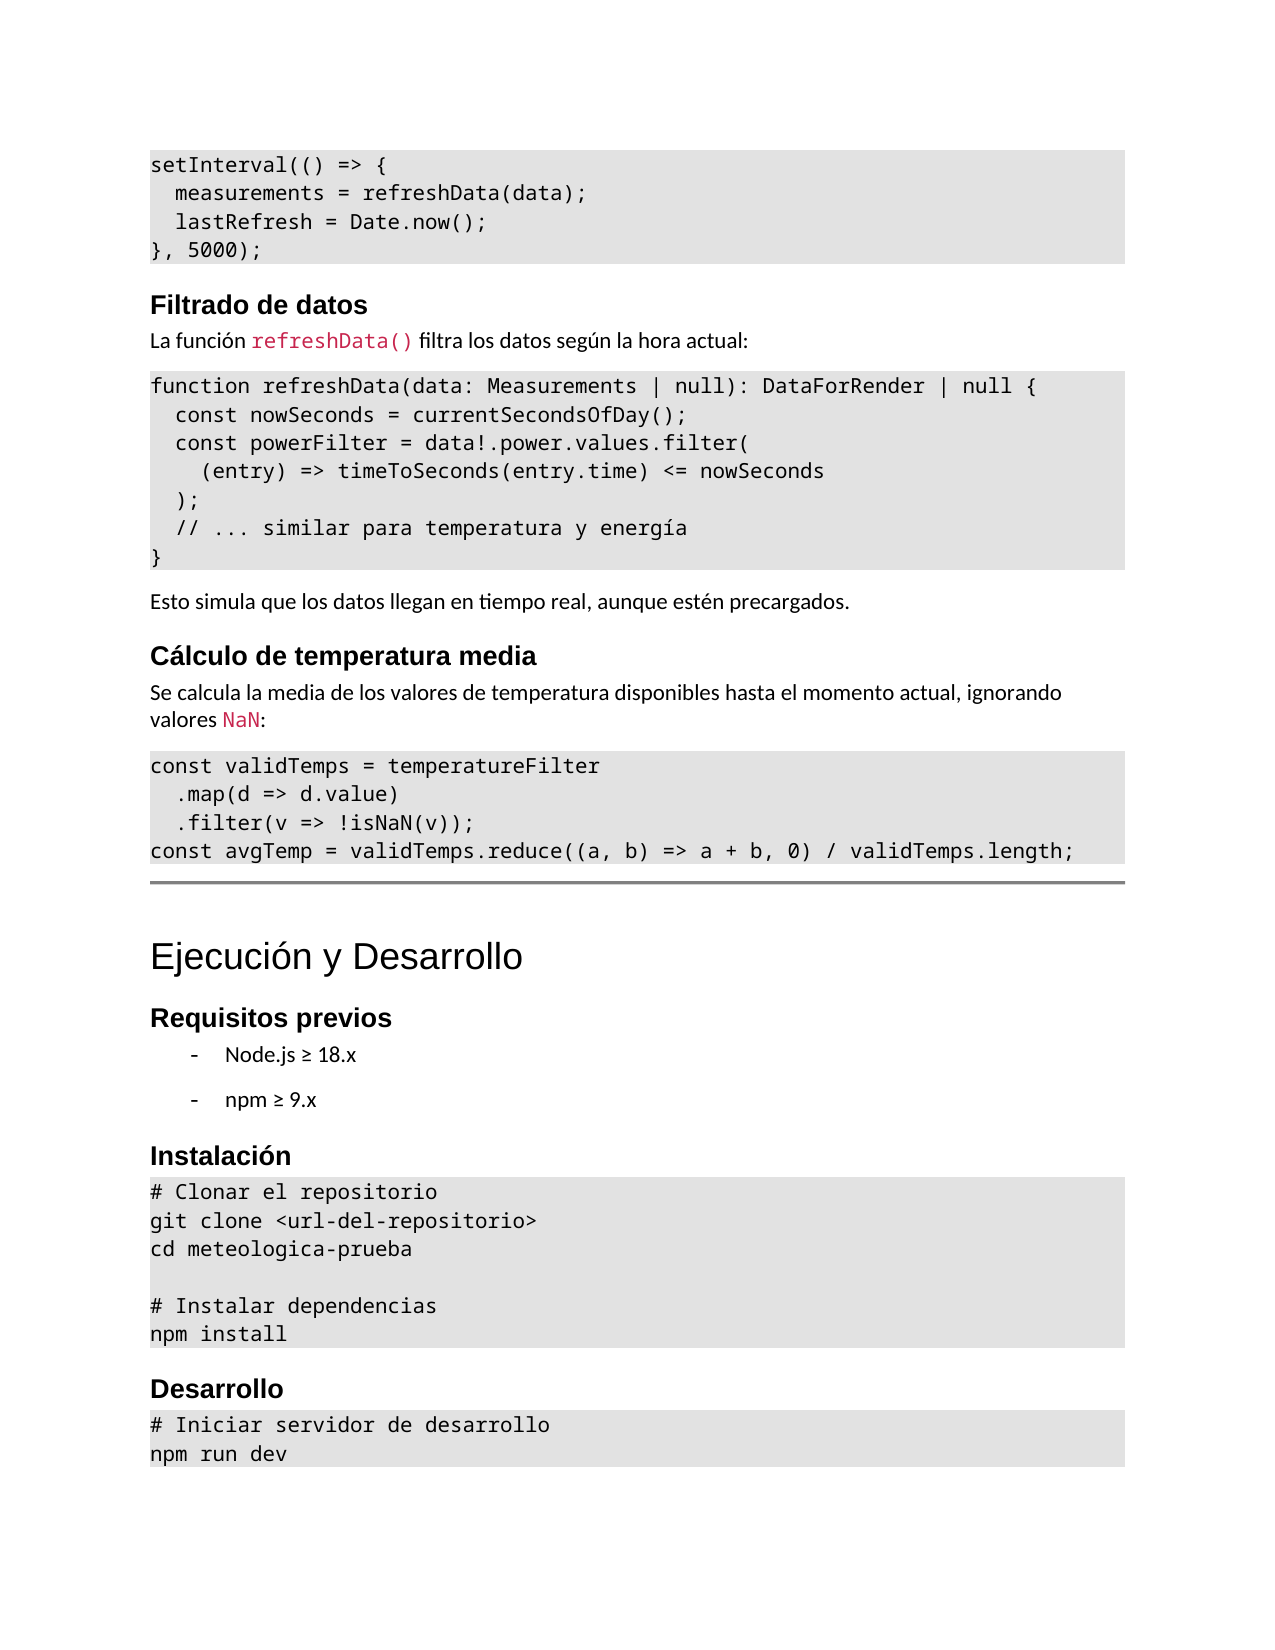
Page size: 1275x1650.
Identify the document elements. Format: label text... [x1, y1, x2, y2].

subtitle Instalación [150, 1140, 1125, 1171]
text function refreshData(data: Measurements | null): DataForRender | null { const nowSeconds = currentSecondsOfDay(); const powerFilter = data!.power.values.filter( (entry) => timeToSeconds(entry.time) <= nowSeconds ); // ... similar para temperatura y energía } [150, 371, 1125, 570]
text Se calcula la media de los valores de temperatura disponibles hasta el momento actual, ignorando valores NaN: [150, 678, 1125, 734]
list Node.js ≥ 18.x [187, 1040, 1125, 1069]
text const validTemps = temperatureFilter .map(d => d.value) .filter(v => !isNaN(v)); const avgTemp = validTemps.reduce((a, b) => a + b, 0) / validTemps.length; [150, 751, 1125, 864]
subtitle Ejecución y Desarrollo [150, 934, 1125, 977]
subtitle Cálculo de temperatura media [150, 640, 1125, 671]
subtitle Desarrollo [150, 1373, 1125, 1404]
text Esto simula que los datos llegan en tiempo real, aunque estén precargados. [150, 587, 1125, 615]
subtitle Filtrado de datos [150, 289, 1125, 320]
text # Iniciar servidor de desarrollo npm run dev [150, 1410, 1125, 1467]
list npm ≥ 9.x [187, 1086, 1125, 1115]
subtitle Requisitos previos [150, 1002, 1125, 1033]
text # Clonar el repositorio git clone <url-del-repositorio> cd meteologica-prueba # Instalar dependencias npm install [150, 1177, 1125, 1348]
text setInterval(() => { measurements = refreshData(data); lastRefresh = Date.now(); }, 5000); [150, 150, 1125, 264]
text La función refreshData() filtra los datos según la hora actual: [150, 326, 1125, 355]
